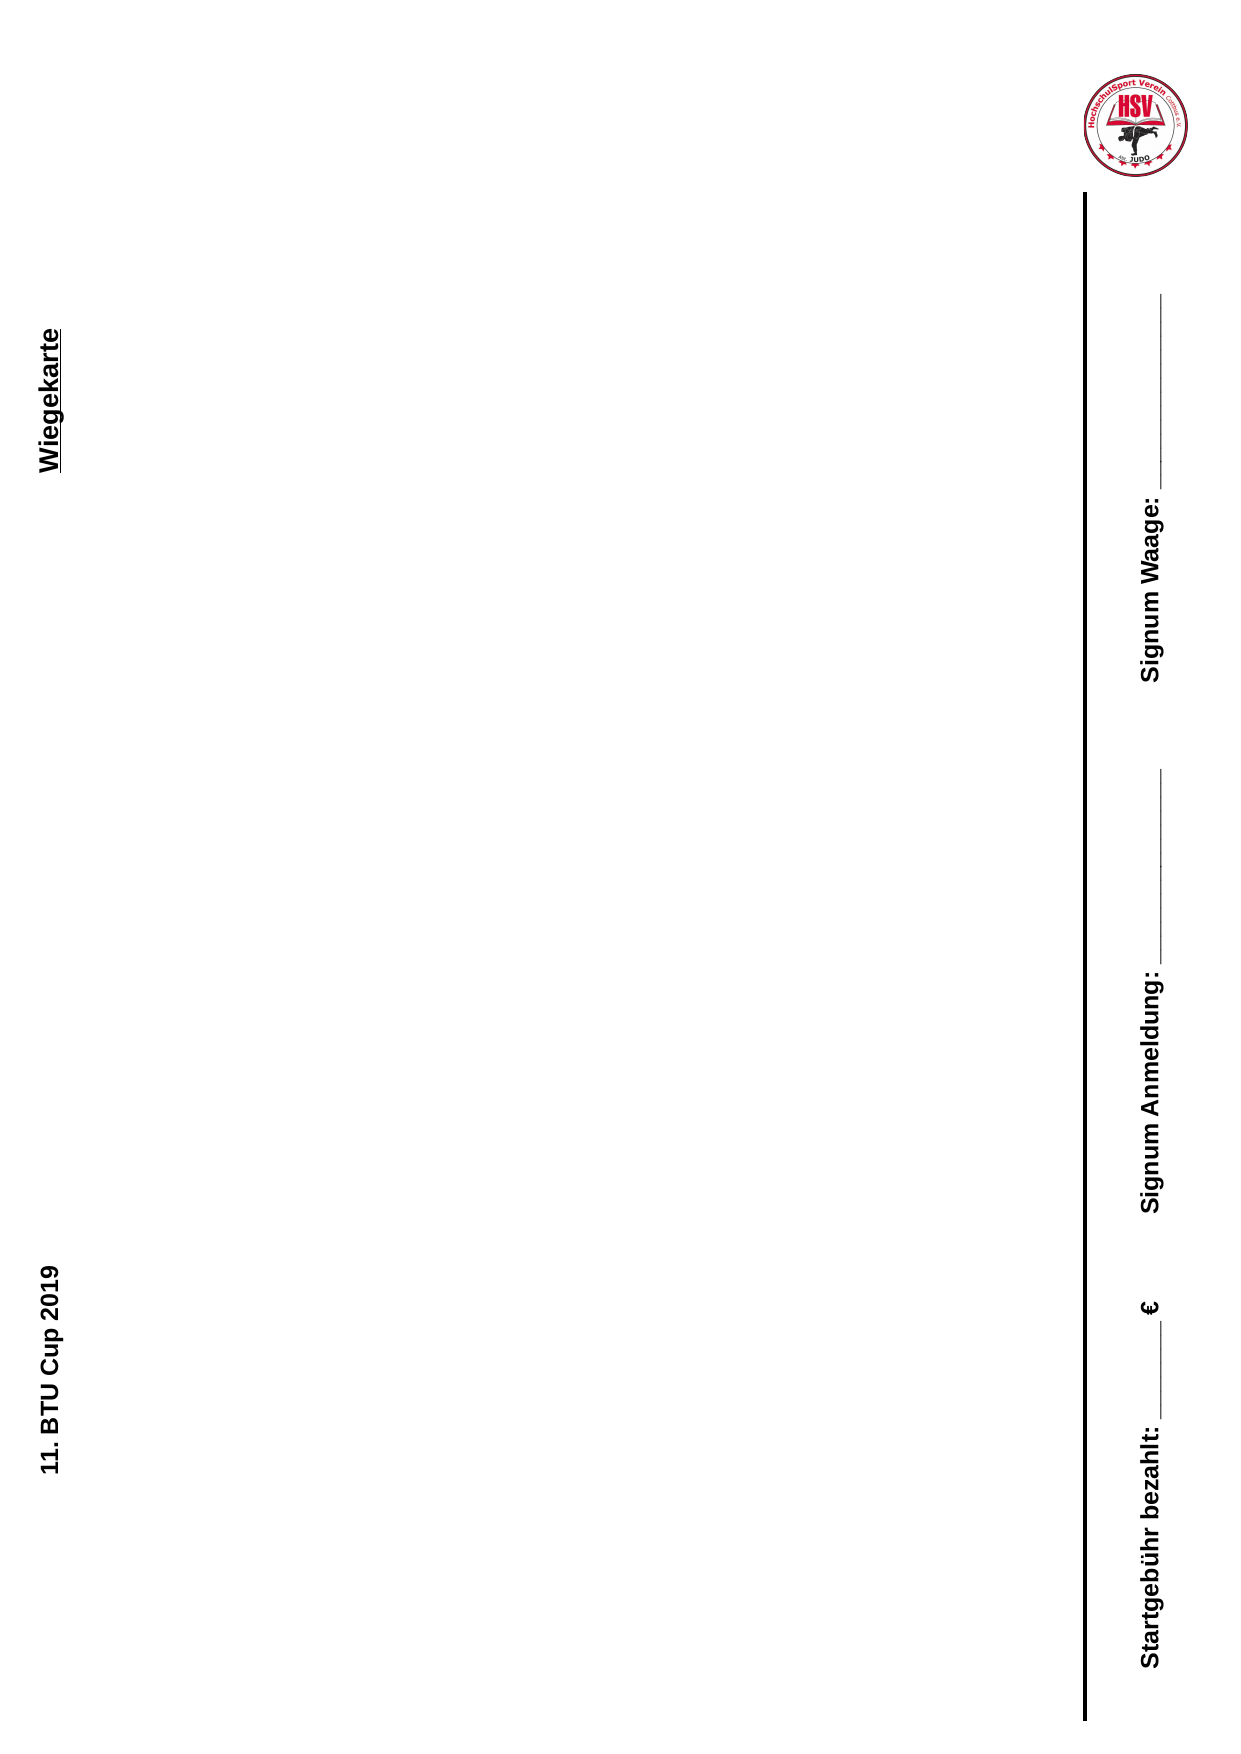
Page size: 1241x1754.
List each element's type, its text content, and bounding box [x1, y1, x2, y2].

text Startgebühr bezahlt: _______ € [1134, 1301, 1189, 1669]
picture [1083, 74, 1188, 177]
text Signum Waage: ______________ [1134, 198, 1189, 683]
text 11. BTU Cup 2019 Wiegekarte [32, 21, 1195, 1721]
text Signum Anmeldung: ______________ [1134, 769, 1189, 1215]
